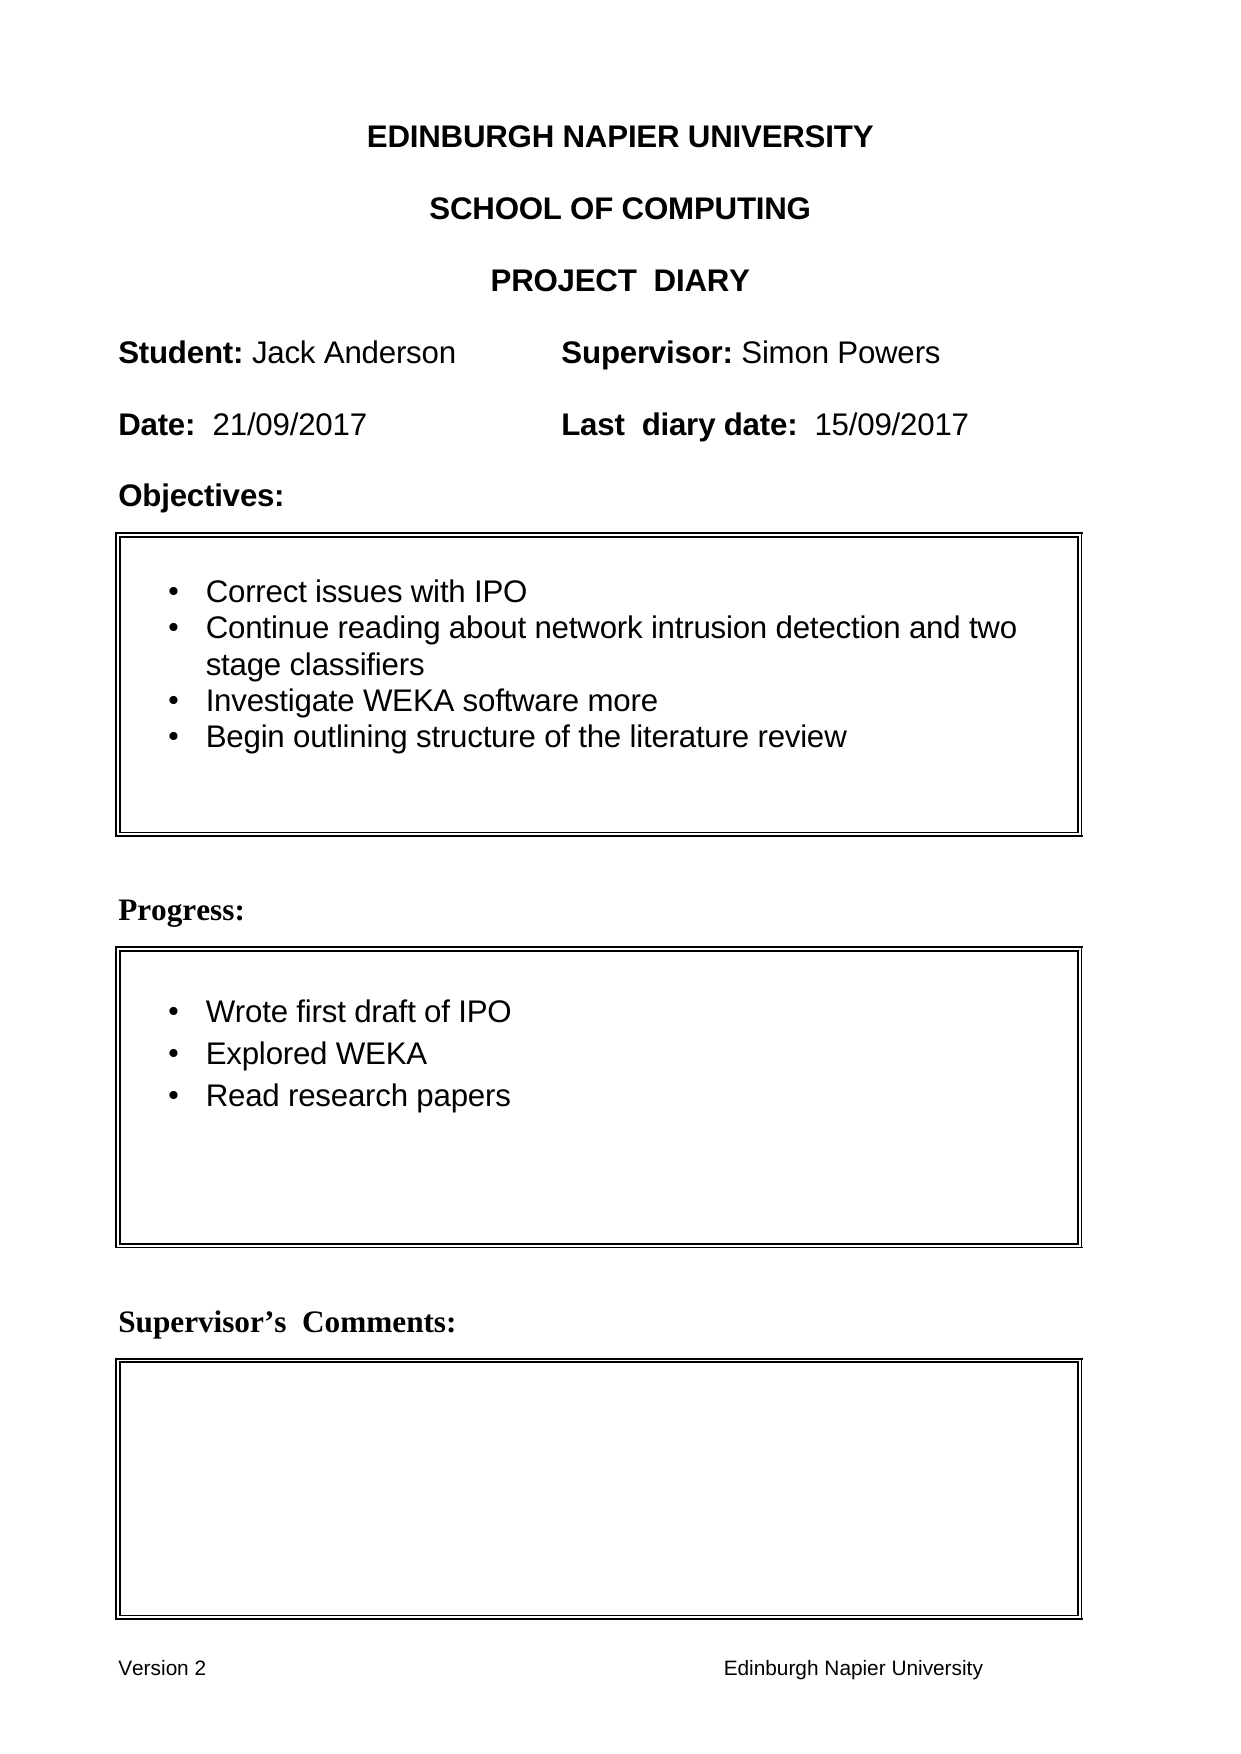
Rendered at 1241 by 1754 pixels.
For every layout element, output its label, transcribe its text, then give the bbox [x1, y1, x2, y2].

table_header Correct issues with IPO Continue reading about network intrusion detection and two stage classifiers Investigate WEKA software more Begin outlining structure of the literature review [121, 538, 1077, 831]
text Progress: [118, 891, 1122, 927]
text Objectives: [118, 477, 1122, 513]
text Date: 21/09/2017 Last diary date: 15/09/2017 [118, 406, 1122, 442]
text Student: Jack Anderson Supervisor: Simon Powers [118, 334, 1122, 370]
table_header [121, 1363, 1077, 1614]
text PROJECT DIARY [118, 262, 1122, 298]
subtitle EDINBURGH NAPIER UNIVERSITY [118, 118, 1122, 154]
table_header Wrote first draft of IPO Explored WEKA Read research papers [121, 952, 1077, 1243]
text Supervisor’s Comments: [118, 1303, 1122, 1339]
text SCHOOL OF COMPUTING [118, 190, 1122, 226]
